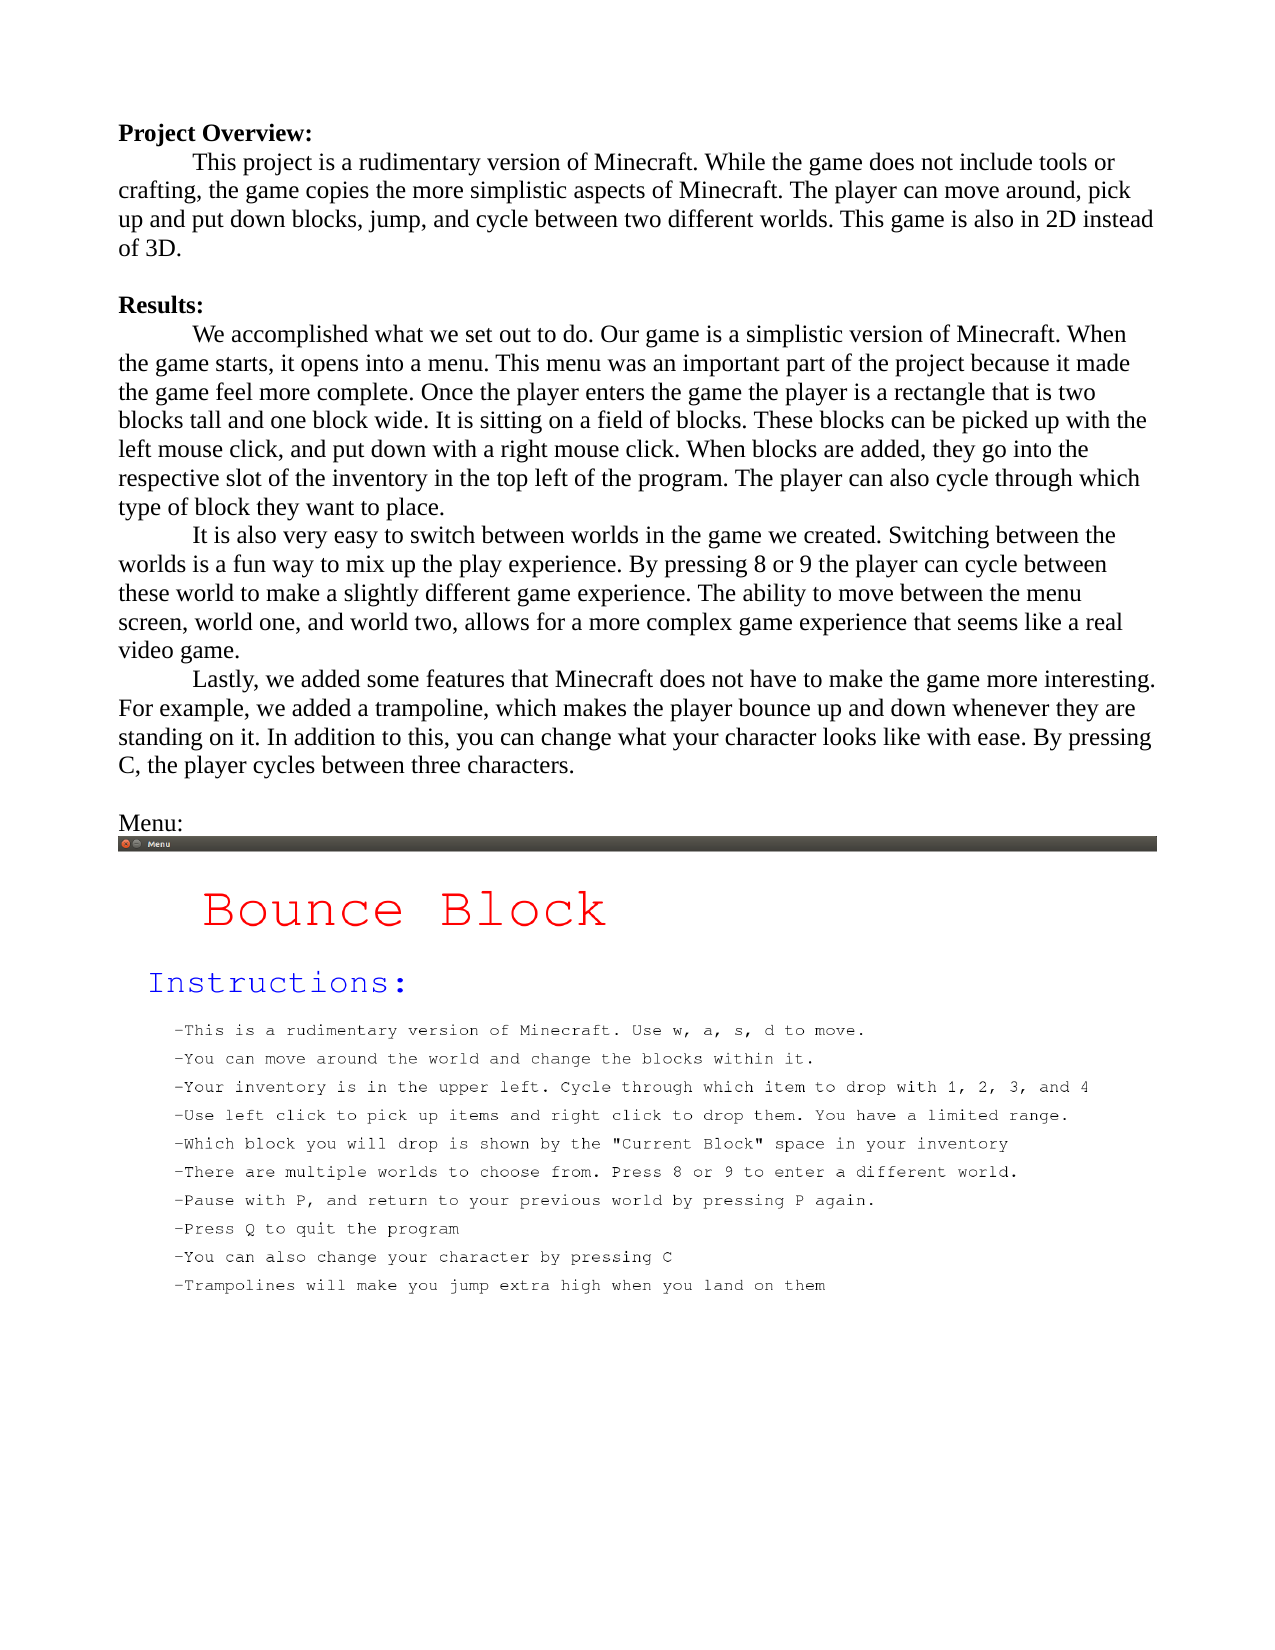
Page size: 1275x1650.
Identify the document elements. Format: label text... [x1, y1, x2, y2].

text It is also very easy to switch between worlds in the game we created. Switching between the worlds is a fun way to mix up the play experience. By pressing 8 or 9 the player can cycle between these world to make a slightly different game experience. The ability to move between the menu screen, world one, and world two, allows for a more complex game experience that seems like a real video game. [118, 521, 1157, 664]
text Project Overview: [118, 118, 1157, 147]
text Menu: [118, 808, 1157, 836]
text Lastly, we added some features that Minecraft does not have to make the game more interesting. For example, we added a trampoline, which makes the player bounce up and down whenever they are standing on it. In addition to this, you can change what your character looks like with ease. By pressing C, the player cycles between three characters. [118, 664, 1157, 779]
picture [118, 836, 1157, 1372]
text This project is a rudimentary version of Minecraft. While the game does not include tools or crafting, the game copies the more simplistic aspects of Minecraft. The player can move around, pick up and put down blocks, jump, and cycle between two different worlds. This game is also in 2D instead of 3D. [118, 147, 1157, 262]
text Results: [118, 291, 1157, 319]
text We accomplished what we set out to do. Our game is a simplistic version of Minecraft. When the game starts, it opens into a menu. This menu was an important part of the project because it made the game feel more complete. Once the player enters the game the player is a rectangle that is two blocks tall and one block wide. It is sitting on a field of blocks. These blocks can be picked up with the left mouse click, and put down with a right mouse click. When blocks are added, they go into the respective slot of the inventory in the top left of the program. The player can also cycle through which type of block they want to place. [118, 319, 1157, 521]
